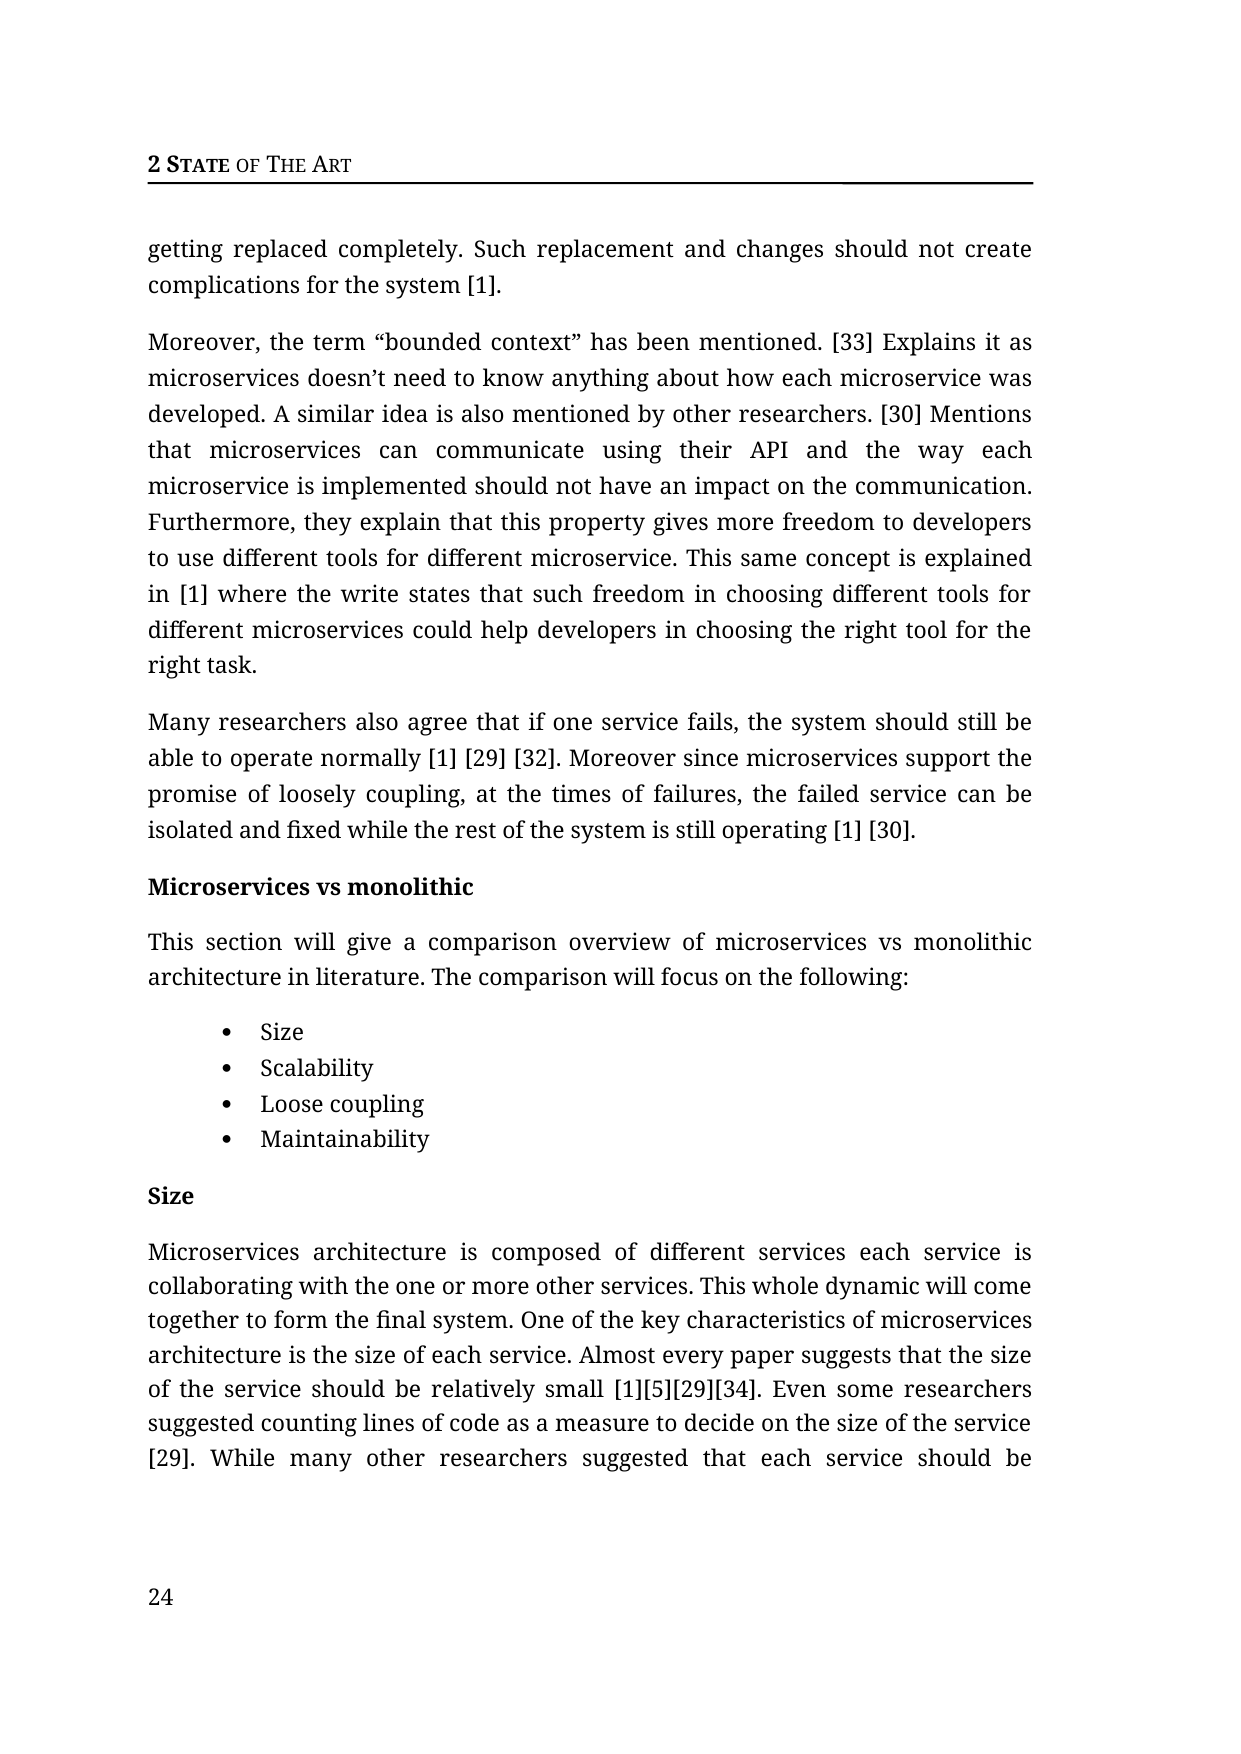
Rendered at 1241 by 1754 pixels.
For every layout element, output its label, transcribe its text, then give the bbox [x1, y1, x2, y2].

list Scalability [223, 1052, 1033, 1083]
list Loose coupling [223, 1087, 1033, 1119]
text Microservices architecture is composed of different services each service is collaborating with the one or more other services. This whole dynamic will come together to form the final system. One of the key characteristics of microservices architecture is the size of each service. Almost every paper suggests that the size of the service should be relatively small [1][5][29][34]. Even some researchers suggested counting lines of code as a measure to decide on the size of the service [29]. While many other researchers suggested that each service should be [148, 1235, 1033, 1473]
text Many researchers also agree that if one service fails, the system should still be able to operate normally [1] [29] [32]. Moreover since microservices support the promise of loosely coupling, at the times of failures, the failed service can be isolated and fixed while the rest of the system is still operating [1] [30]. [148, 706, 1033, 845]
text Moreover, the term “bounded context” has been mentioned. [33] Explains it as microservices doesn’t need to know anything about how each microservice was developed. A similar idea is also mentioned by other researchers. [30] Mentions that microservices can communicate using their API and the way each microservice is implemented should not have an impact on the communication. Furthermore, they explain that this property gives more freedom to developers to use different tools for different microservice. This same concept is explained in [1] where the write states that such freedom in choosing different tools for different microservices could help developers in choosing the right tool for the right task. [148, 326, 1033, 681]
text getting replaced completely. Such replacement and changes should not create complications for the system [1]. [148, 233, 1033, 301]
text Microservices vs monolithic [148, 871, 1033, 902]
text This section will give a comparison overview of microservices vs monolithic architecture in literature. The comparison will focus on the following: [148, 926, 1033, 992]
list Maintainability [223, 1123, 1033, 1155]
text Size [148, 1180, 1033, 1211]
list Size [223, 1016, 1033, 1047]
